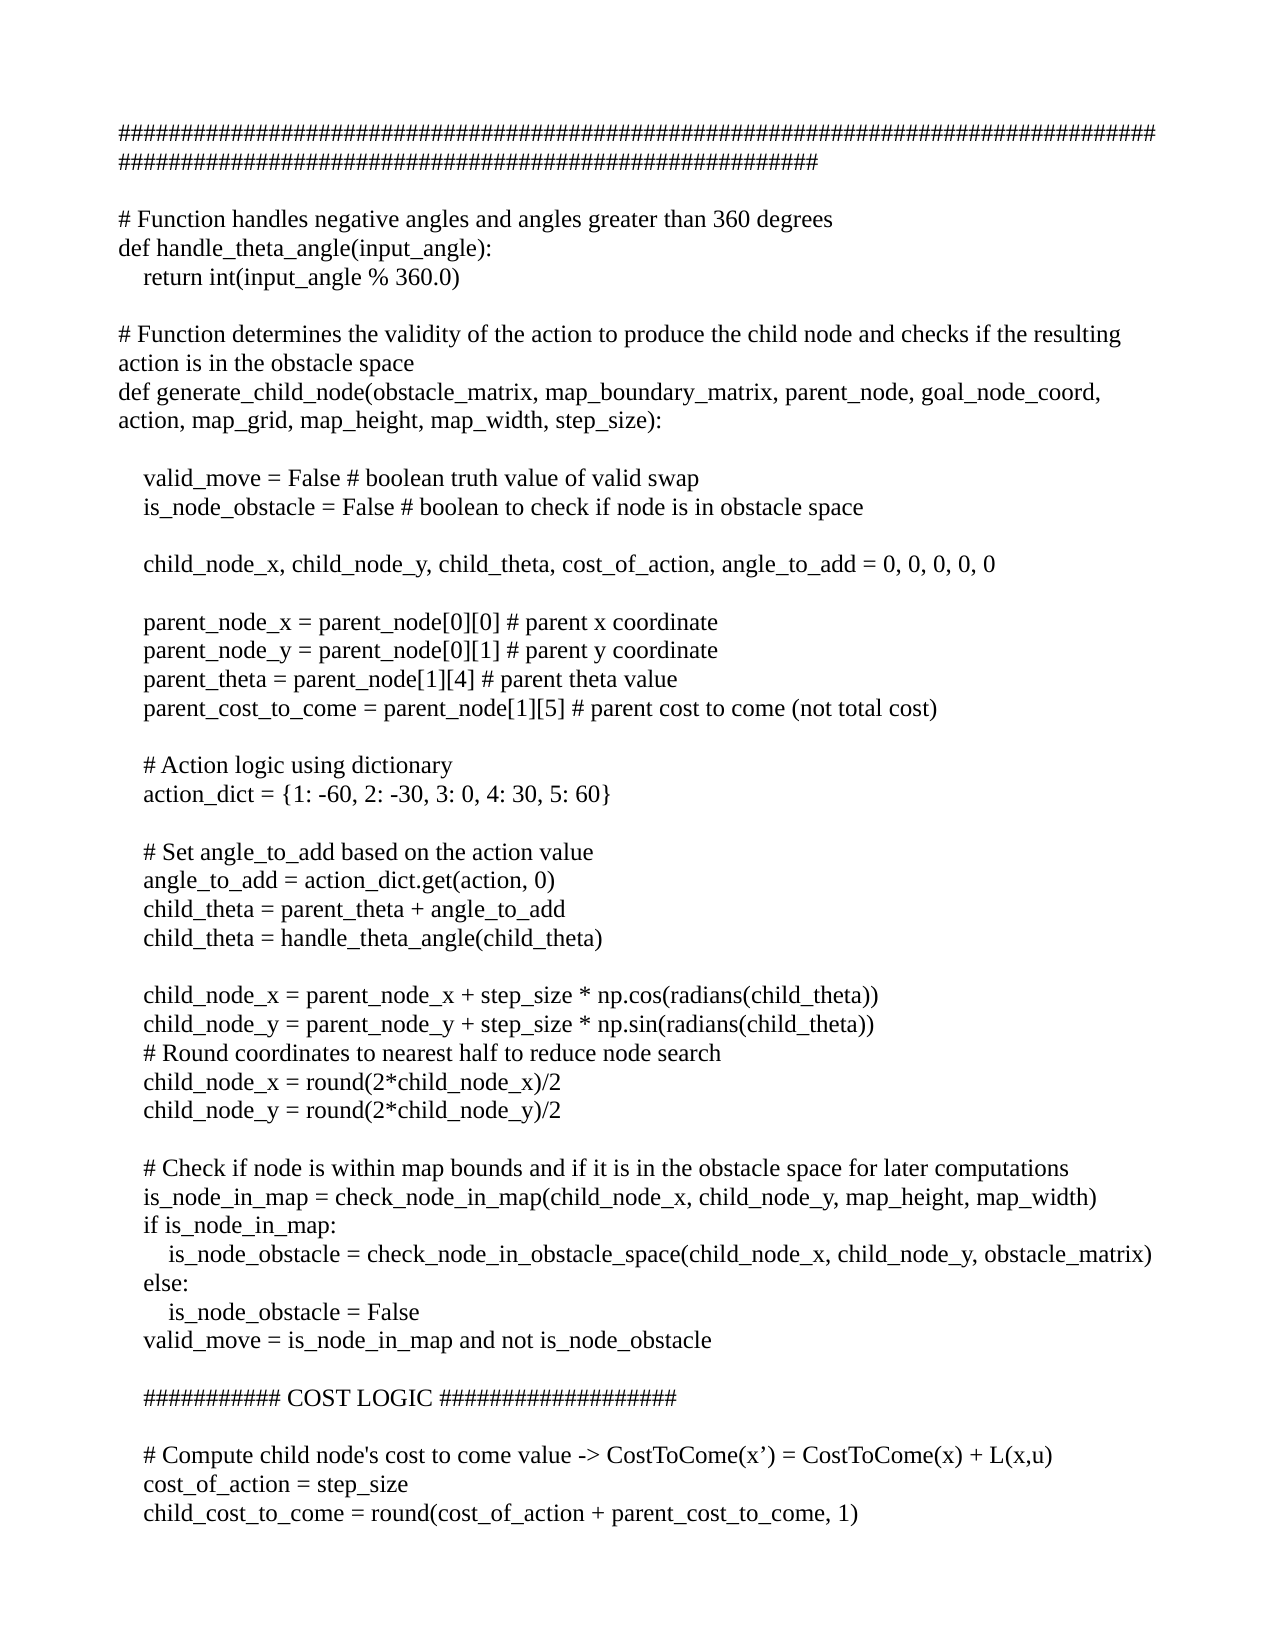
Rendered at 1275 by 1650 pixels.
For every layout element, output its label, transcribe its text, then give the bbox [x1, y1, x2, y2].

text is_node_in_map = check_node_in_map(child_node_x, child_node_y, map_height, map_width) [118, 1182, 1157, 1211]
text is_node_obstacle = check_node_in_obstacle_space(child_node_x, child_node_y, obstacle_matrix) [118, 1239, 1157, 1268]
text # Set angle_to_add based on the action value [118, 837, 1157, 866]
text parent_theta = parent_node[1][4] # parent theta value [118, 664, 1157, 693]
text child_node_x = parent_node_x + step_size * np.cos(radians(child_theta)) [118, 981, 1157, 1009]
text parent_cost_to_come = parent_node[1][5] # parent cost to come (not total cost) [118, 693, 1157, 722]
text child_cost_to_come = round(cost_of_action + parent_cost_to_come, 1) [118, 1498, 1157, 1527]
text # Compute child node's cost to come value -> CostToCome(x’) = CostToCome(x) + L(x,u) [118, 1441, 1157, 1469]
text child_theta = parent_theta + angle_to_add [118, 894, 1157, 923]
text def generate_child_node(obstacle_matrix, map_boundary_matrix, parent_node, goal_node_coord, action, map_grid, map_height, map_width, step_size): [118, 377, 1157, 434]
text # Check if node is within map bounds and if it is in the obstacle space for later computations [118, 1153, 1157, 1182]
text cost_of_action = step_size [118, 1469, 1157, 1498]
text parent_node_y = parent_node[0][1] # parent y coordinate [118, 636, 1157, 664]
text ########### COST LOGIC ################### [118, 1383, 1157, 1412]
text ########################################################################################################################################### [118, 118, 1157, 176]
text child_node_y = parent_node_y + step_size * np.sin(radians(child_theta)) [118, 1009, 1157, 1038]
text child_node_x = round(2*child_node_x)/2 [118, 1067, 1157, 1096]
text else: [118, 1268, 1157, 1297]
text # Round coordinates to nearest half to reduce node search [118, 1038, 1157, 1067]
text # Function determines the validity of the action to produce the child node and checks if the resulting action is in the obstacle space [118, 319, 1157, 377]
text # Function handles negative angles and angles greater than 360 degrees [118, 204, 1157, 233]
text child_node_x, child_node_y, child_theta, cost_of_action, angle_to_add = 0, 0, 0, 0, 0 [118, 549, 1157, 578]
text is_node_obstacle = False [118, 1297, 1157, 1326]
text angle_to_add = action_dict.get(action, 0) [118, 866, 1157, 894]
text child_node_y = round(2*child_node_y)/2 [118, 1096, 1157, 1124]
text parent_node_x = parent_node[0][0] # parent x coordinate [118, 607, 1157, 636]
text child_theta = handle_theta_angle(child_theta) [118, 923, 1157, 952]
text return int(input_angle % 360.0) [118, 262, 1157, 291]
text action_dict = {1: -60, 2: -30, 3: 0, 4: 30, 5: 60} [118, 779, 1157, 808]
text is_node_obstacle = False # boolean to check if node is in obstacle space [118, 492, 1157, 521]
text def handle_theta_angle(input_angle): [118, 233, 1157, 262]
text if is_node_in_map: [118, 1211, 1157, 1239]
text # Action logic using dictionary [118, 751, 1157, 779]
text valid_move = is_node_in_map and not is_node_obstacle [118, 1326, 1157, 1354]
text valid_move = False # boolean truth value of valid swap [118, 463, 1157, 492]
